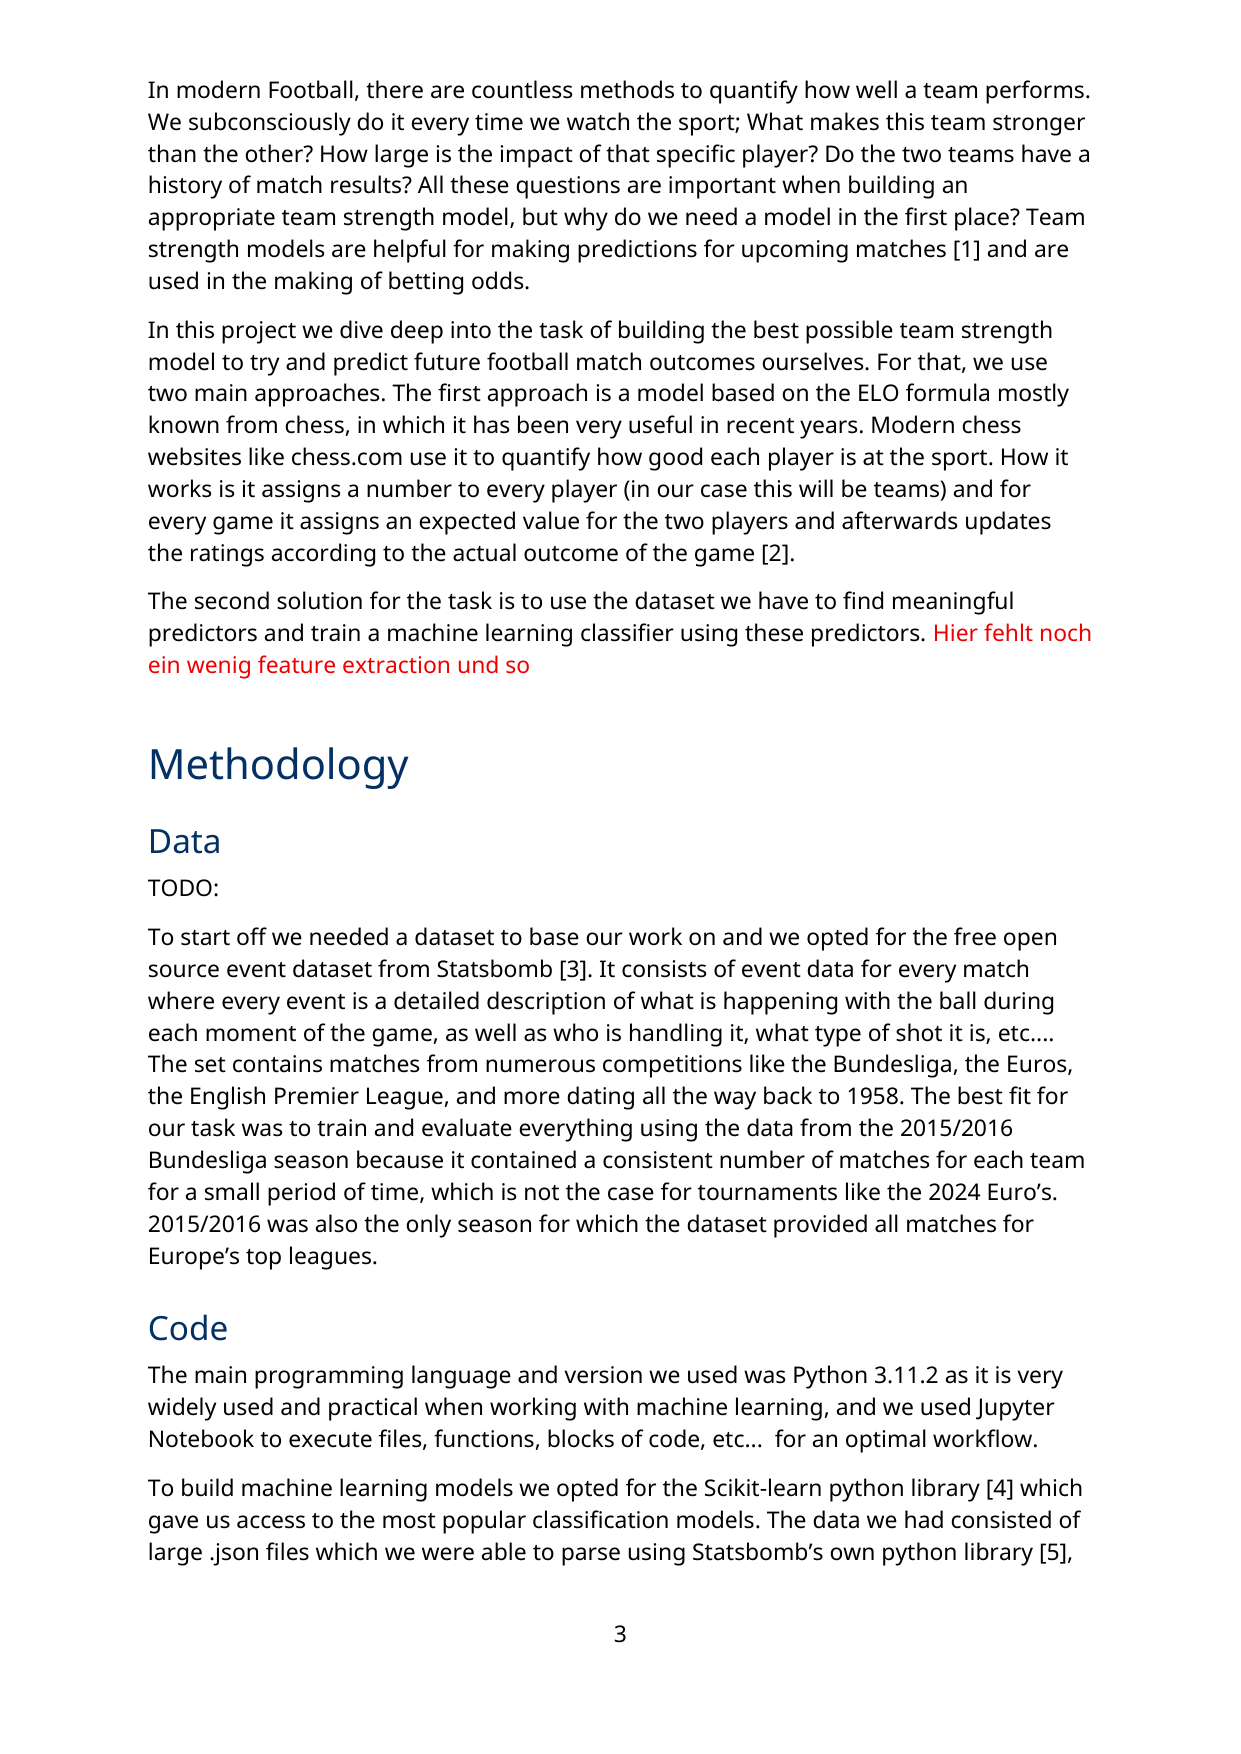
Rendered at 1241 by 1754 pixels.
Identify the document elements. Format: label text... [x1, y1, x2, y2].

subtitle Data [148, 818, 1093, 863]
subtitle Methodology [148, 735, 1093, 792]
text The main programming language and version we used was Python 3.11.2 as it is very widely used and practical when working with machine learning, and we used Jupyter Notebook to execute files, functions, blocks of code, etc... for an optimal workflow. [148, 1359, 1093, 1454]
text In modern Football, there are countless methods to quantify how well a team performs. We subconsciously do it every time we watch the sport; What makes this team stronger than the other? How large is the impact of that specific player? Do the two teams have a history of match results? All these questions are important when building an appropriate team strength model, but why do we need a model in the first place? Team strength models are helpful for making predictions for upcoming matches [1] and are used in the making of betting odds. [148, 74, 1093, 296]
text To start off we needed a dataset to base our work on and we opted for the free open source event dataset from Statsbomb [3]. It consists of event data for every match where every event is a detailed description of what is happening with the ball during each moment of the game, as well as who is handling it, what type of shot it is, etc.... The set contains matches from numerous competitions like the Bundesliga, the Euros, the English Premier League, and more dating all the way back to 1958. The best fit for our task was to train and evaluate everything using the data from the 2015/2016 Bundesliga season because it contained a consistent number of matches for each team for a small period of time, which is not the case for tournaments like the 2024 Euro’s. 2015/2016 was also the only season for which the dataset provided all matches for Europe’s top leagues. [148, 921, 1093, 1271]
text TODO: [148, 872, 1093, 904]
text To build machine learning models we opted for the Scikit-learn python library [4] which gave us access to the most popular classification models. The data we had consisted of large .json files which we were able to parse using Statsbomb’s own python library [5], [148, 1472, 1093, 1567]
text The second solution for the task is to use the dataset we have to find meaningful predictors and train a machine learning classifier using these predictors. Hier fehlt noch ein wenig feature extraction und so [148, 585, 1093, 680]
text In this project we dive deep into the task of building the best possible team strength model to try and predict future football match outcomes ourselves. For that, we use two main approaches. The first approach is a model based on the ELO formula mostly known from chess, in which it has been very useful in recent years. Modern chess websites like chess.com use it to quantify how good each player is at the sport. How it works is it assigns a number to every player (in our case this will be teams) and for every game it assigns an expected value for the two players and afterwards updates the ratings according to the actual outcome of the game [2]. [148, 313, 1093, 568]
subtitle Code [148, 1305, 1093, 1350]
